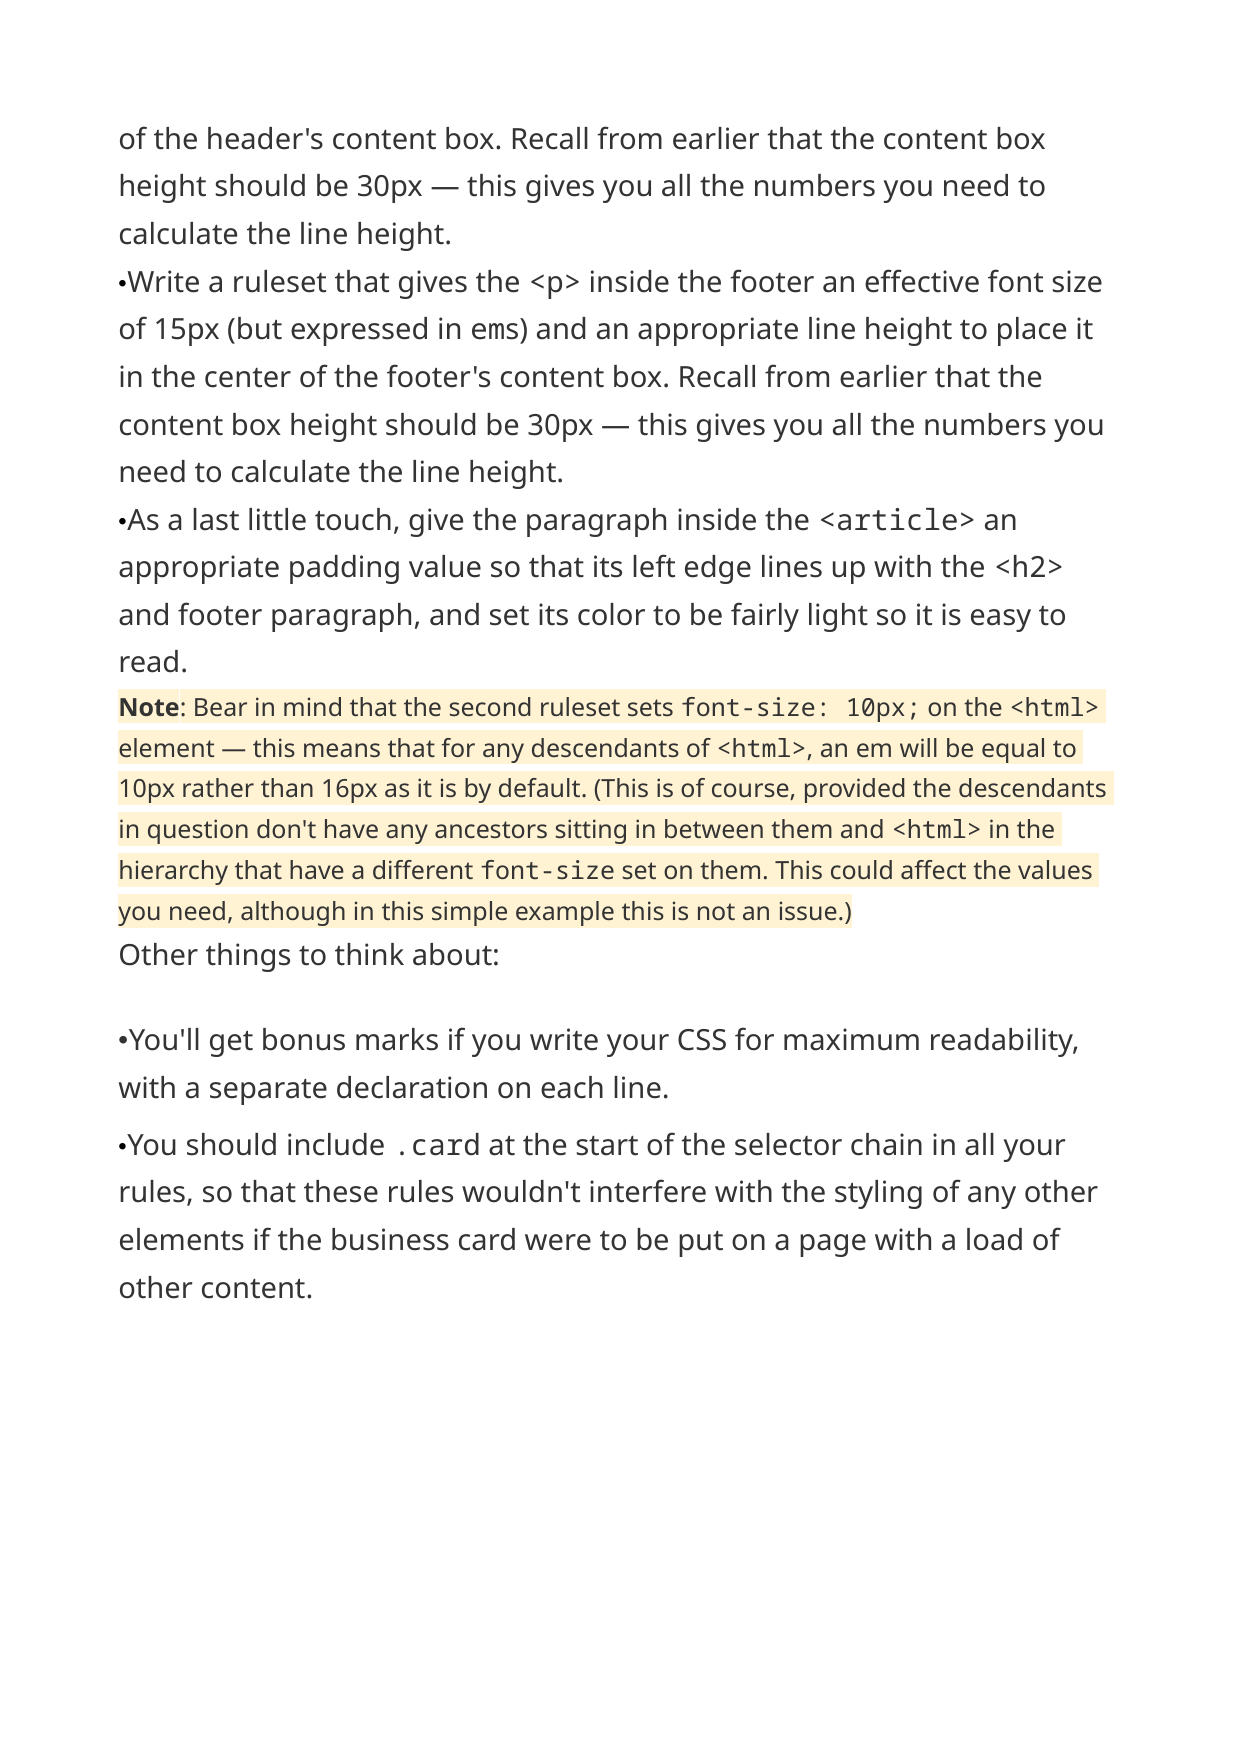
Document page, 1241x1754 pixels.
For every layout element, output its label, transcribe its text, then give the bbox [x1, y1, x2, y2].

list You should include .card at the start of the selector chain in all your rules, so that these rules wouldn't interfere with the styling of any other elements if the business card were to be put on a page with a load of other content. [118, 1124, 1122, 1307]
list As a last little touch, give the paragraph inside the <article> an appropriate padding value so that its left edge lines up with the <h2> and footer paragraph, and set its color to be fairly light so it is easy to read. [118, 499, 1122, 681]
list Write a ruleset that gives the <p> inside the footer an effective font size of 15px (but expressed in ems) and an appropriate line height to place it in the center of the footer's content box. Recall from earlier that the content box height should be 30px — this gives you all the numbers you need to calculate the line height. [118, 261, 1122, 491]
list of the header's content box. Recall from earlier that the content box height should be 30px — this gives you all the numbers you need to calculate the line height. [118, 118, 1122, 253]
list You'll get bonus marks if you write your CSS for maximum readability, with a separate declaration on each line. [118, 1019, 1122, 1107]
text Note: Bear in mind that the second ruleset sets font-size: 10px; on the <html> element — this means that for any descendants of <html>, an em will be equal to 10px rather than 16px as it is by default. (This is of course, provided the descendants in question don't have any ancestors sitting in between them and <html> in the hierarchy that have a different font-size set on them. This could affect the values you need, although in this simple example this is not an issue.) [118, 689, 1122, 928]
text Other things to think about: [118, 934, 1122, 974]
